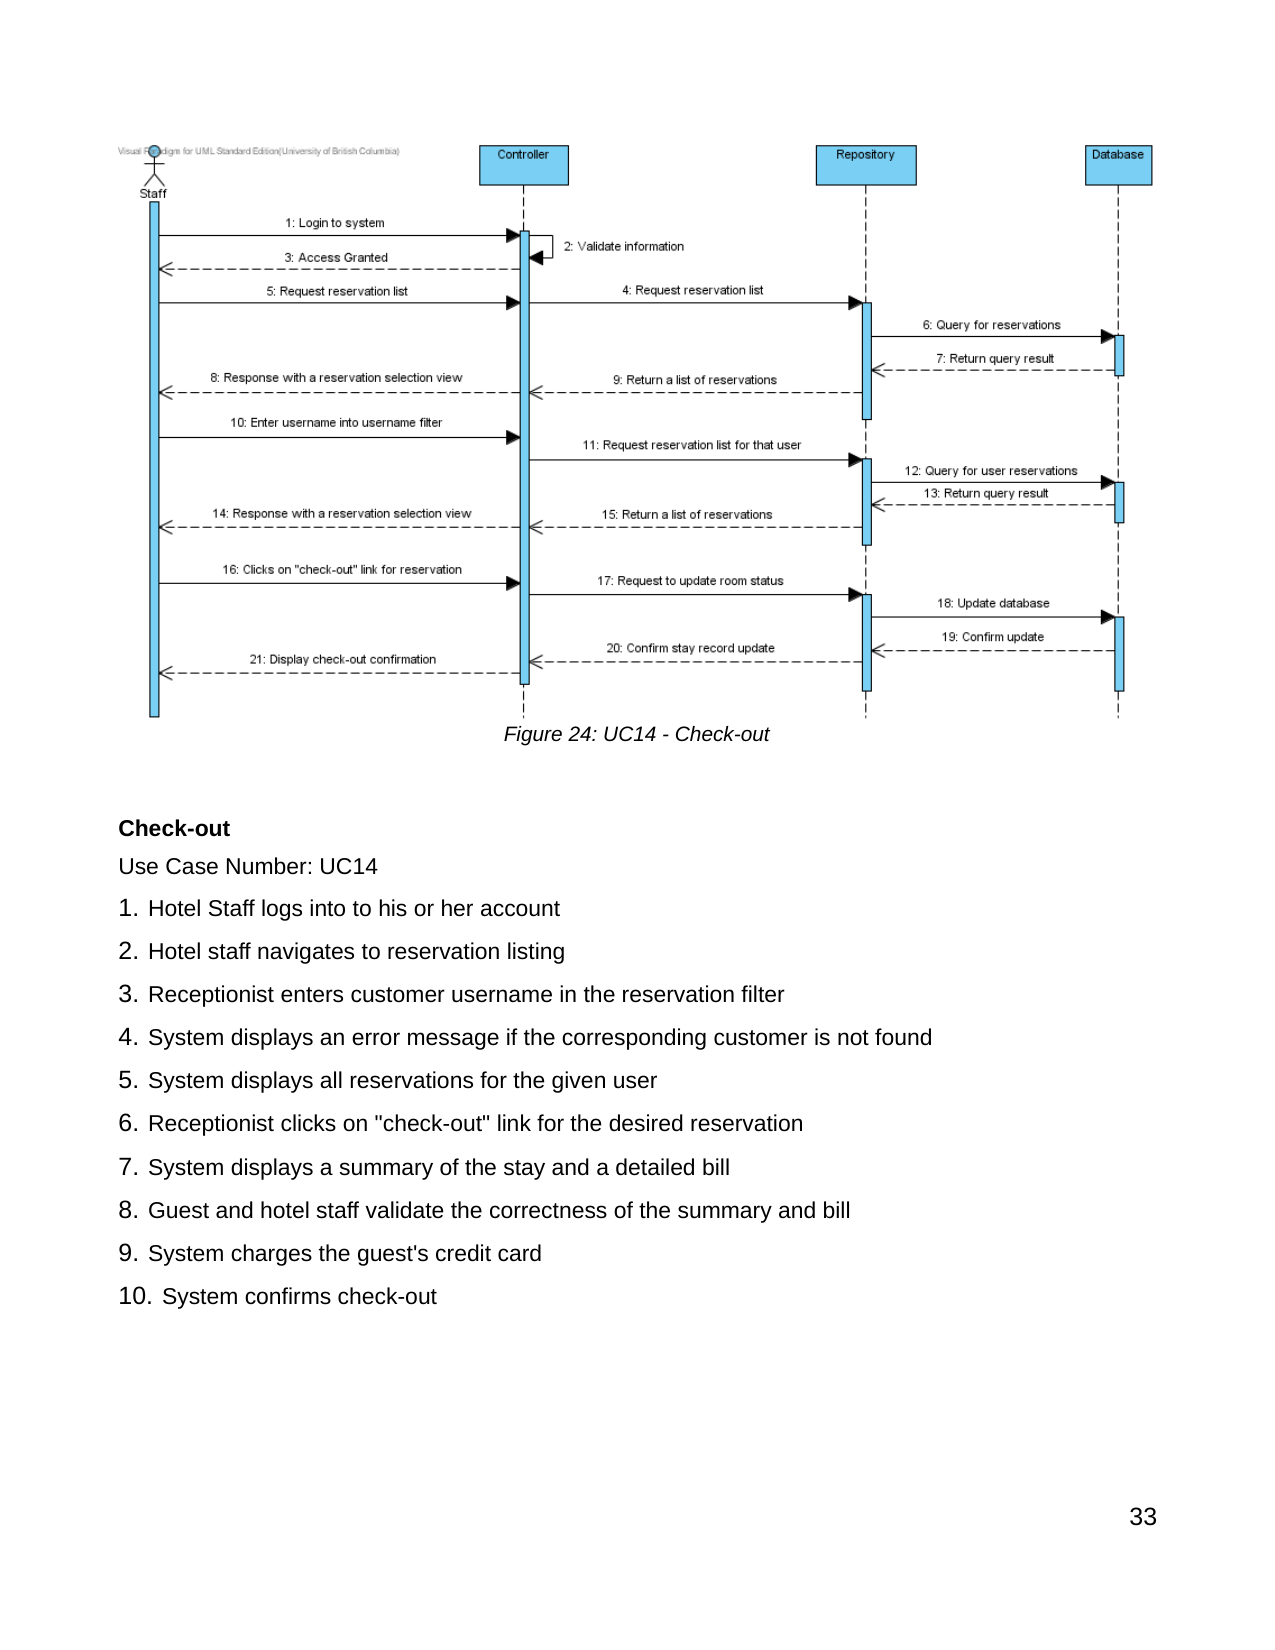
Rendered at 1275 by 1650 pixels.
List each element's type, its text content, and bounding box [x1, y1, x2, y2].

list Guest and hotel staff validate the correctness of the summary and bill [118, 1195, 1157, 1223]
text [118, 118, 1157, 143]
list Hotel Staff logs into to his or her account [118, 893, 1157, 922]
subtitle Check-out [118, 814, 1157, 841]
list System displays all reservations for the given user [118, 1065, 1157, 1094]
list Receptionist clicks on "check-out" link for the desired reservation [118, 1108, 1157, 1137]
text Figure 24: UC14 - Check-out [118, 722, 1157, 746]
list System displays an error message if the corresponding customer is not found [118, 1022, 1157, 1051]
list System displays a summary of the stay and a detailed bill [118, 1152, 1157, 1180]
list System charges the guest's credit card [118, 1238, 1157, 1267]
text Use Case Number: UC14 [118, 853, 1157, 880]
list Receptionist enters customer username in the reservation filter [118, 979, 1157, 1008]
list Hotel staff navigates to reservation listing [118, 936, 1157, 965]
text [118, 746, 1157, 814]
picture [118, 143, 1157, 722]
list System confirms check-out [118, 1281, 1157, 1310]
